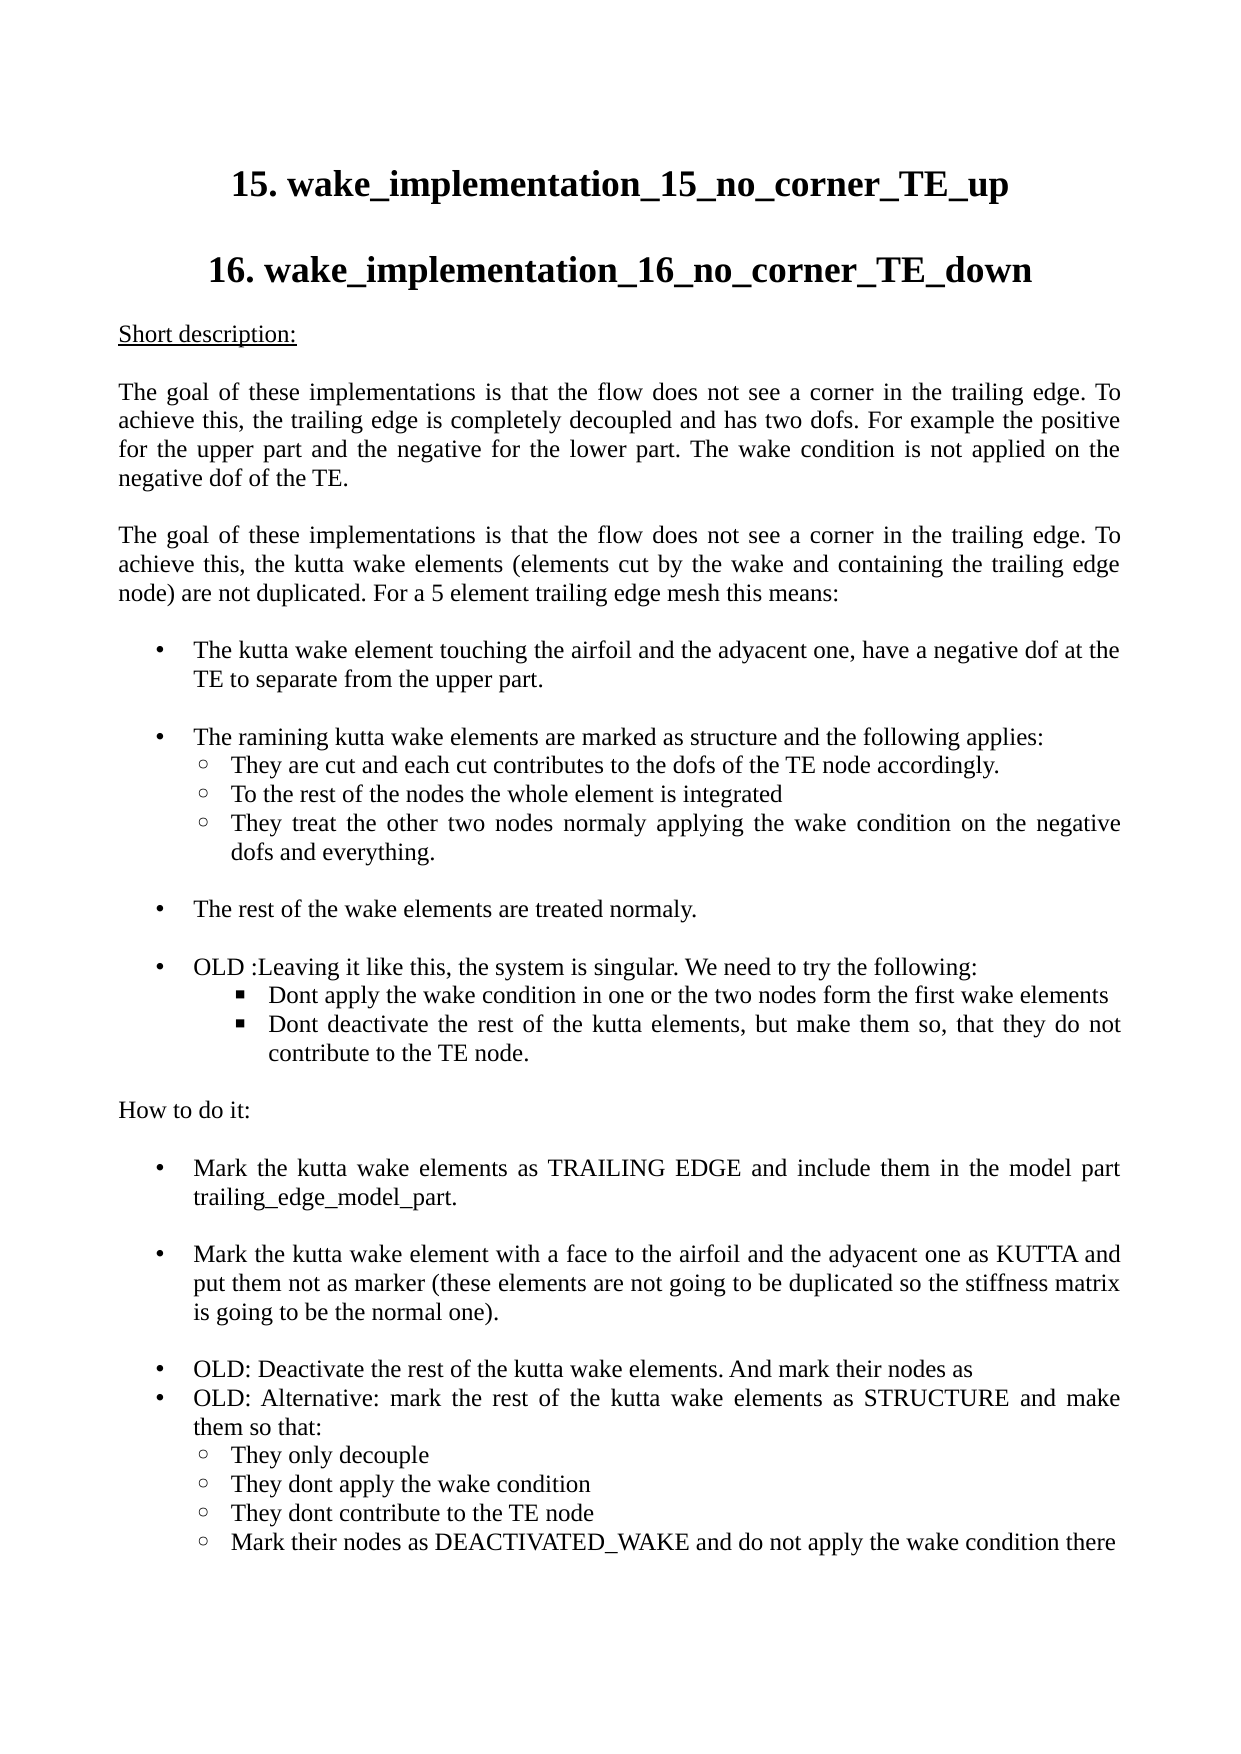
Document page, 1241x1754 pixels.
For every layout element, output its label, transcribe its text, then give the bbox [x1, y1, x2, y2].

list OLD: Deactivate the rest of the kutta wake elements. And mark their nodes as [156, 1354, 1122, 1383]
text The goal of these implementations is that the flow does not see a corner in the trailing edge. To achieve this, the kutta wake elements (elements cut by the wake and containing the trailing edge node) are not duplicated. For a 5 element trailing edge mesh this means: [118, 521, 1122, 607]
list They treat the other two nodes normaly applying the wake condition on the negative dofs and everything. [193, 808, 1122, 866]
list They only decouple [193, 1441, 1122, 1469]
list Dont deactivate the rest of the kutta elements, but make them so, that they do not contribute to the TE node. [231, 1009, 1122, 1067]
list OLD: Alternative: mark the rest of the kutta wake elements as STRUCTURE and make them so that: [156, 1383, 1122, 1441]
text Short description: [118, 319, 1122, 348]
list The kutta wake element touching the airfoil and the adyacent one, have a negative dof at the TE to separate from the upper part. [156, 636, 1122, 693]
list Dont apply the wake condition in one or the two nodes form the first wake elements [231, 981, 1122, 1009]
text 15. wake_implementation_15_no_corner_TE_up [118, 161, 1122, 204]
list To the rest of the nodes the whole element is integrated [193, 779, 1122, 808]
list Mark the kutta wake elements as TRAILING EDGE and include them in the model part trailing_edge_model_part. [156, 1153, 1122, 1211]
list OLD :Leaving it like this, the system is singular. We need to try the following: [156, 952, 1122, 981]
list Mark their nodes as DEACTIVATED_WAKE and do not apply the wake condition there [193, 1527, 1122, 1556]
list The ramining kutta wake elements are marked as structure and the following applies: [156, 722, 1122, 751]
list They dont contribute to the TE node [193, 1498, 1122, 1527]
list They dont apply the wake condition [193, 1469, 1122, 1498]
list The rest of the wake elements are treated normaly. [156, 894, 1122, 923]
list Mark the kutta wake element with a face to the airfoil and the adyacent one as KUTTA and put them not as marker (these elements are not going to be duplicated so the stiffness matrix is going to be the normal one). [156, 1239, 1122, 1326]
text The goal of these implementations is that the flow does not see a corner in the trailing edge. To achieve this, the trailing edge is completely decoupled and has two dofs. For example the positive for the upper part and the negative for the lower part. The wake condition is not applied on the negative dof of the TE. [118, 377, 1122, 492]
text 16. wake_implementation_16_no_corner_TE_down [118, 247, 1122, 291]
text How to do it: [118, 1096, 1122, 1124]
list They are cut and each cut contributes to the dofs of the TE node accordingly. [193, 751, 1122, 779]
